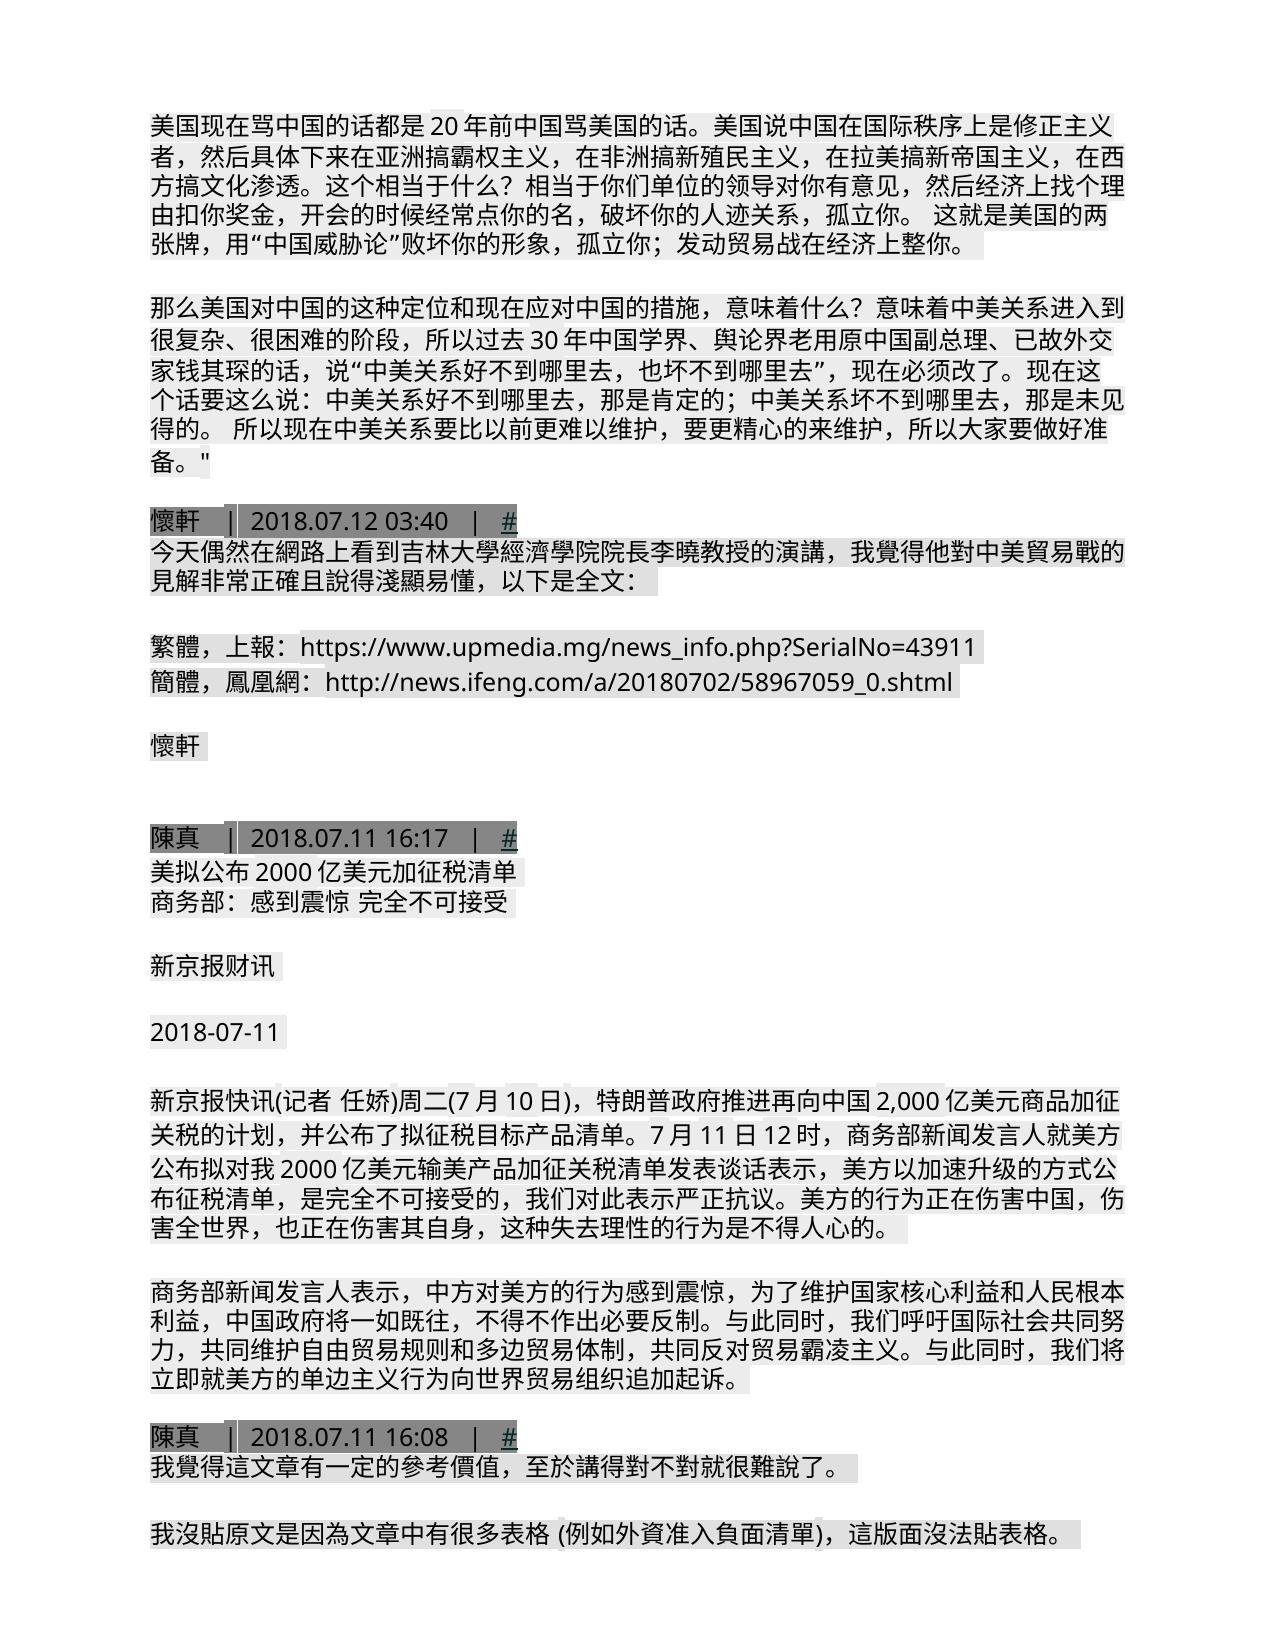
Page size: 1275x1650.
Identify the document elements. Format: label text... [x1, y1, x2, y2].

text 我覺得這文章有一定的參考價值，至於講得對不對就很難說了。 我沒貼原文是因為文章中有很多表格 (例如外資准入負面清單)，這版面沒法貼表格。 [150, 1453, 1125, 1551]
text 懷軒 | 2018.07.12 03:40 | # [150, 504, 1125, 538]
text 陳真 | 2018.07.11 16:08 | # [150, 1419, 1125, 1453]
text 美拟公布2000亿美元加征税清单 商务部：感到震惊 完全不可接受 新京报财讯 2018-07-11 新京报快讯(记者 任娇)周二(7月10日)，特朗普政府推进再向中国2,000亿美元商品加征关税的计划，并公布了拟征税目标产品清单。7月11日12时，商务部新闻发言人就美方公布拟对我2000亿美元输美产品加征关税清单发表谈话表示，美方以加速升级的方式公布征税清单，是完全不可接受的，我们对此表示严正抗议。美方的行为正在伤害中国，伤害全世界，也正在伤害其自身，这种失去理性的行为是不得人心的。 商务部新闻发言人表示，中方对美方的行为感到震惊，为了维护国家核心利益和人民根本利益，中国政府将一如既往，不得不作出必要反制。与此同时，我们呼吁国际社会共同努力，共同维护自由贸易规则和多边贸易体制，共同反对贸易霸凌主义。与此同时，我们将立即就美方的单边主义行为向世界贸易组织追加起诉。 [150, 854, 1125, 1394]
text 陳真 | 2018.07.11 16:17 | # [150, 821, 1125, 854]
text 今天偶然在網路上看到吉林大學經濟學院院長李曉教授的演講，我覺得他對中美貿易戰的見解非常正確且說得淺顯易懂，以下是全文： 繁體，上報：https://www.upmedia.mg/news_info.php?SerialNo=43911 簡體，鳳凰網：http://news.ifeng.com/a/20180702/58967059_0.shtml 懷軒 [150, 538, 1125, 796]
text 懷軒 关于李晓教授的演讲，确实引起国内讨论，但是在知乎上很多网友指出他的论证问题很多，举例有错误。 https://www.zhihu.com/question/283465673 我觉得现在舆论上似乎又要从"厉害了我的国"向另一个极端走。那就是，我们该低调，太高调美国会来打。现在只要继续回到邓小平的韬光养晦，就没事了。这是很幼稚的想法。美国人开始对中国下手完全是战略层面的，并不是通过观察中文文化圈而做的决定。 我认为大的层面还是金灿荣教授把握得比较宏观。当然，他一向是客乐观派，有些地方我也不太认同。 http://talk.dwnews.com/news/2018-07-04/60068654.html 引述金灿荣教授的一段话 "美国打掉“中国制造2025”最重要的原因，是美国的战略考虑。其实美国很早就认为原来的对华政策失败了，要调整。 到去年年底、今年年初，美国方面的结论出来了，就反映在5份报告里面，3个军方的，2个政界的。 军方的报告包括去年12月18日发布的《国家安全报告》，今年1月19日的《国防报告》，2月4日的《核态势评估报告》。然后就是政界的，1月30日特朗普本人提交给国会的《国情咨文》，还有2月下旬国土安全部搞的《世界危险评估报告》。 这五份报告都是很正式的官方文件，结论就是恐怖主义不再是美国的主要威胁，大国竞争是主要威胁，与美国竞争的目前是中、俄两家，但是长期来看，美国认为俄罗斯已经掉到了资源陷阱里面了，俄罗斯经济没有前途，所以长期来看俄罗斯微不足道，美国只有一个对手，就是中国。 美国是个“土豪国家”，年纪轻，来钱来的快，一下富起来了，所以能够考虑的不是那么远，一旦决定要整谁，马上就出来了。美国对中国打出来的第一张牌就是贸易战，同时还出了一张牌“中国威胁论”，而且跟以前的说法不一样，以前说中国威胁都是找一个单一的理由，比如说中国军事威胁，或者中国的粮食威胁、环境威胁，或者中国盗版猖獗这样的事情。 现在不是，现在是综合的谈，上升到很高的高度，说中国威胁欧洲、美国乃至整个西方的价值观和生活方式。 美国现在骂中国的话都是20年前中国骂美国的话。美国说中国在国际秩序上是修正主义者，然后具体下来在亚洲搞霸权主义，在非洲搞新殖民主义，在拉美搞新帝国主义，在西方搞文化渗透。这个相当于什么？相当于你们单位的领导对你有意见，然后经济上找个理由扣你奖金，开会的时候经常点你的名，破坏你的人迹关系，孤立你。 这就是美国的两张牌，用“中国威胁论”败坏你的形象，孤立你；发动贸易战在经济上整你。 那么美国对中国的这种定位和现在应对中国的措施，意味着什么？意味着中美关系进入到很复杂、很困难的阶段，所以过去30年中国学界、舆论界老用原中国副总理、已故外交家钱其琛的话，说“中美关系好不到哪里去，也坏不到哪里去”，现在必须改了。现在这个话要这么说：中美关系好不到哪里去，那是肯定的；中美关系坏不到哪里去，那是未见得的。 所以现在中美关系要比以前更难以维护，要更精心的来维护，所以大家要做好准备。" [150, 75, 1125, 479]
